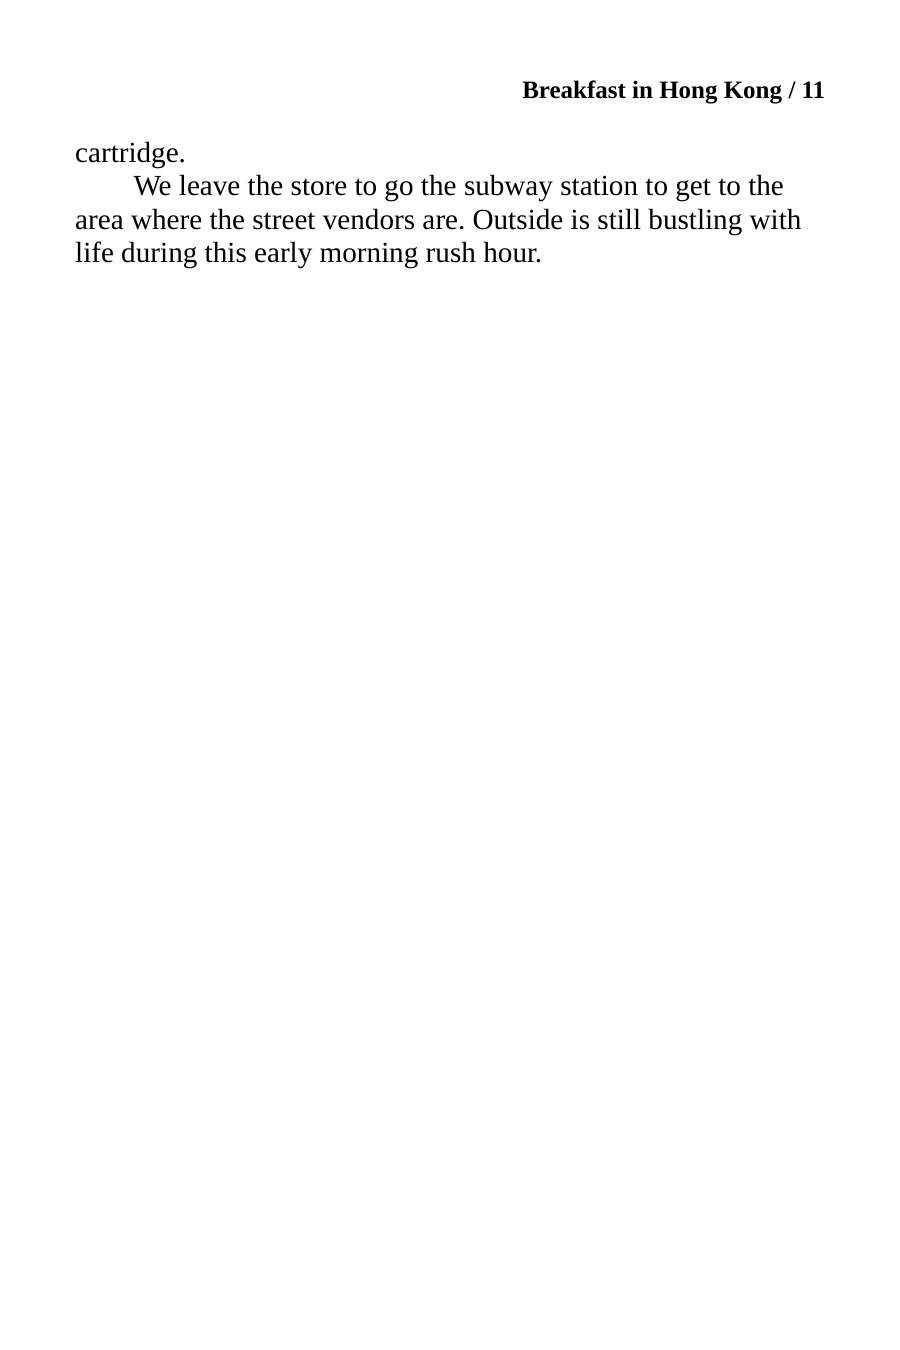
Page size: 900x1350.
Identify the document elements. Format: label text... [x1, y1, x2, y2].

text cartridge. [75, 135, 825, 168]
text We leave the store to go the subway station to get to the area where the street vendors are. Outside is still bustling with life during this early morning rush hour. [75, 168, 825, 269]
